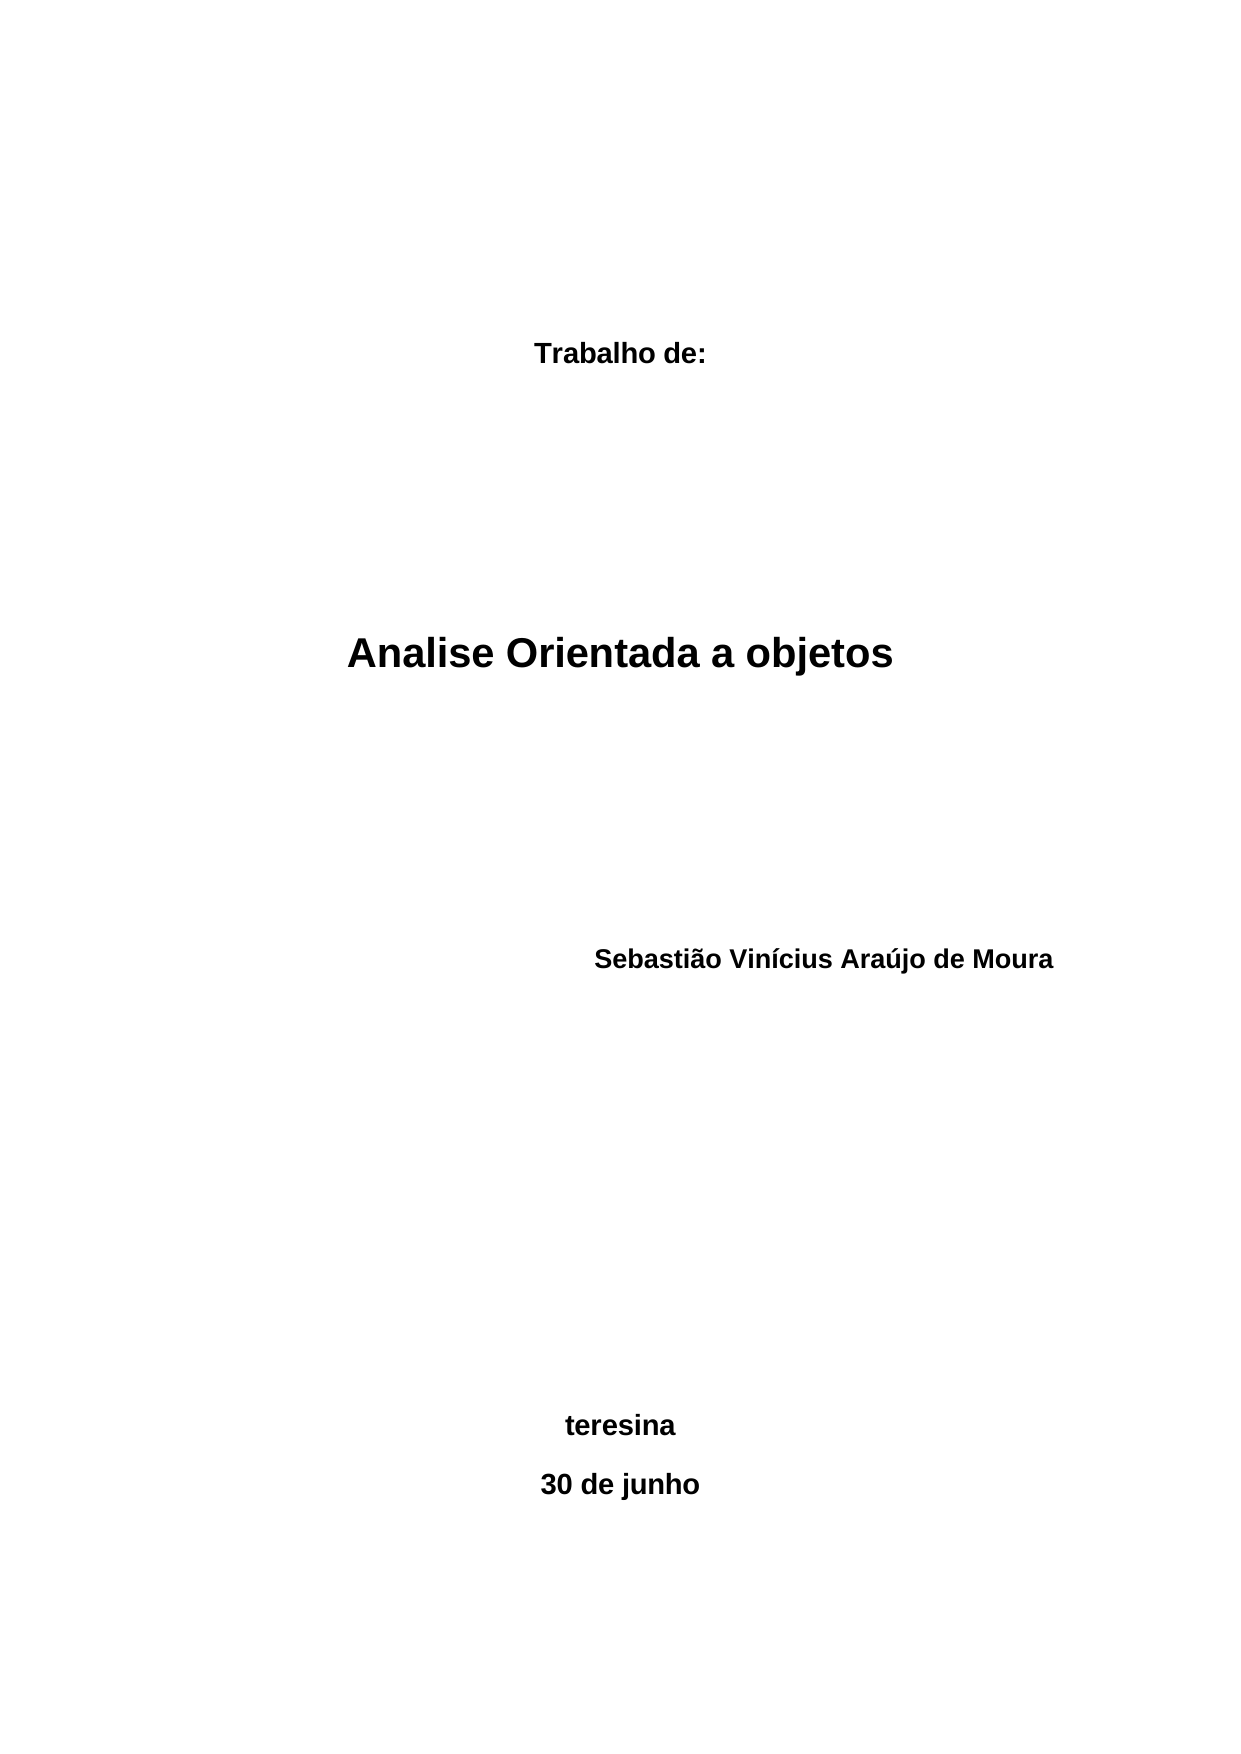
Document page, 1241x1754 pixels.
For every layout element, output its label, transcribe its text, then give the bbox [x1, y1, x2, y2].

text teresina [187, 1408, 1053, 1442]
text Analise Orientada a objetos [187, 628, 1053, 676]
text Trabalho de: [187, 336, 1053, 369]
text 30 de junho [187, 1467, 1053, 1500]
text Sebastião Vinícius Araújo de Moura [187, 942, 1053, 973]
